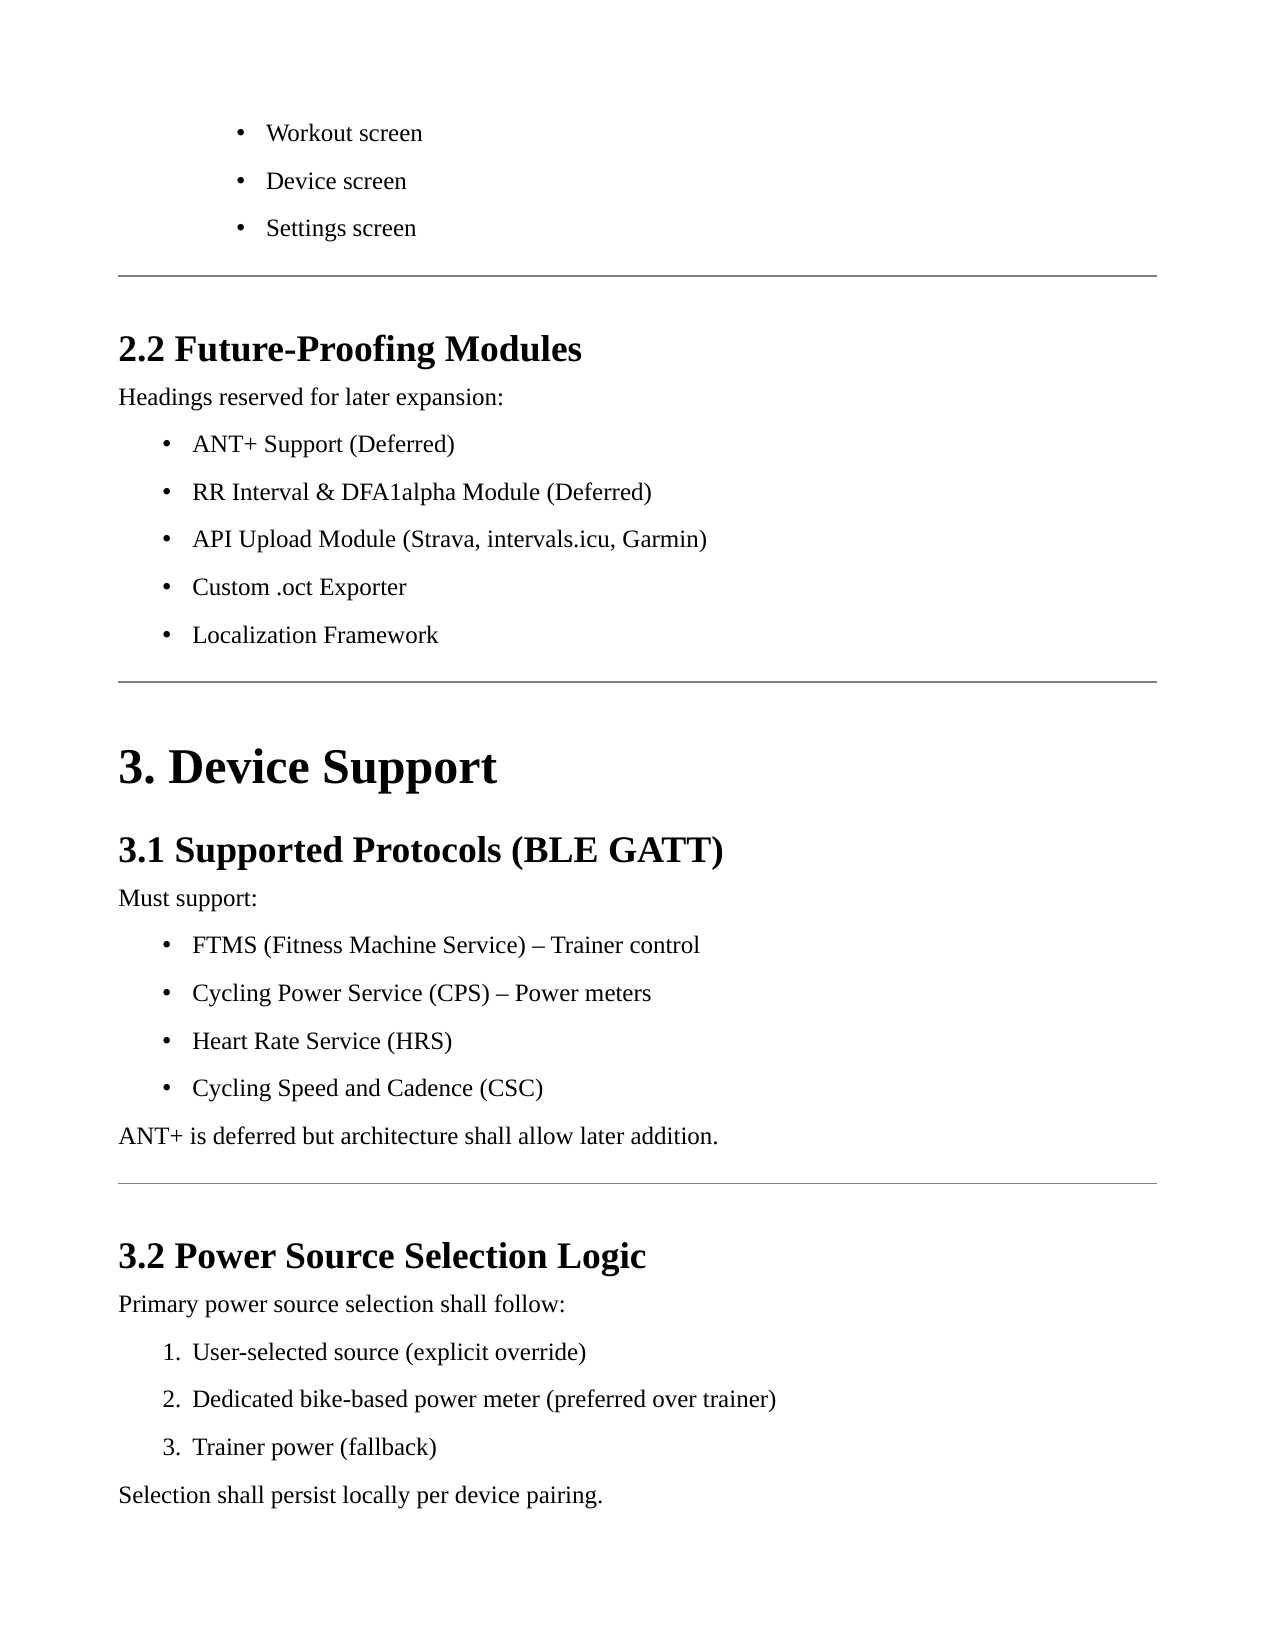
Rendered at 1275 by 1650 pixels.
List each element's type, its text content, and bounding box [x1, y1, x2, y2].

text Must support: [118, 883, 1157, 912]
list Heart Rate Service (HRS) [162, 1026, 1157, 1054]
list RR Interval & DFA1alpha Module (Deferred) [162, 477, 1157, 506]
list User-selected source (explicit override) [162, 1337, 1157, 1366]
subtitle 3.2 Power Source Selection Logic [118, 1234, 1157, 1277]
subtitle 2.2 Future-Proofing Modules [118, 326, 1157, 369]
list Custom .oct Exporter [162, 572, 1157, 601]
list Settings screen [236, 213, 1157, 242]
subtitle 3. Device Support [118, 737, 1157, 794]
text Selection shall persist locally per device pairing. [118, 1480, 1157, 1508]
list API Upload Module (Strava, intervals.icu, Garmin) [162, 524, 1157, 553]
list Device screen [236, 166, 1157, 194]
text Primary power source selection shall follow: [118, 1289, 1157, 1318]
subtitle 3.1 Supported Protocols (BLE GATT) [118, 827, 1157, 871]
list Cycling Power Service (CPS) – Power meters [162, 978, 1157, 1007]
list Dedicated bike-based power meter (preferred over trainer) [162, 1384, 1157, 1413]
list Trainer power (fallback) [162, 1432, 1157, 1461]
list Workout screen [236, 118, 1157, 147]
list Localization Framework [162, 620, 1157, 648]
list FTMS (Fitness Machine Service) – Trainer control [162, 931, 1157, 959]
text ANT+ is deferred but architecture shall allow later addition. [118, 1121, 1157, 1150]
list ANT+ Support (Deferred) [162, 429, 1157, 458]
list Cycling Speed and Cadence (CSC) [162, 1073, 1157, 1102]
text Headings reserved for later expansion: [118, 382, 1157, 410]
